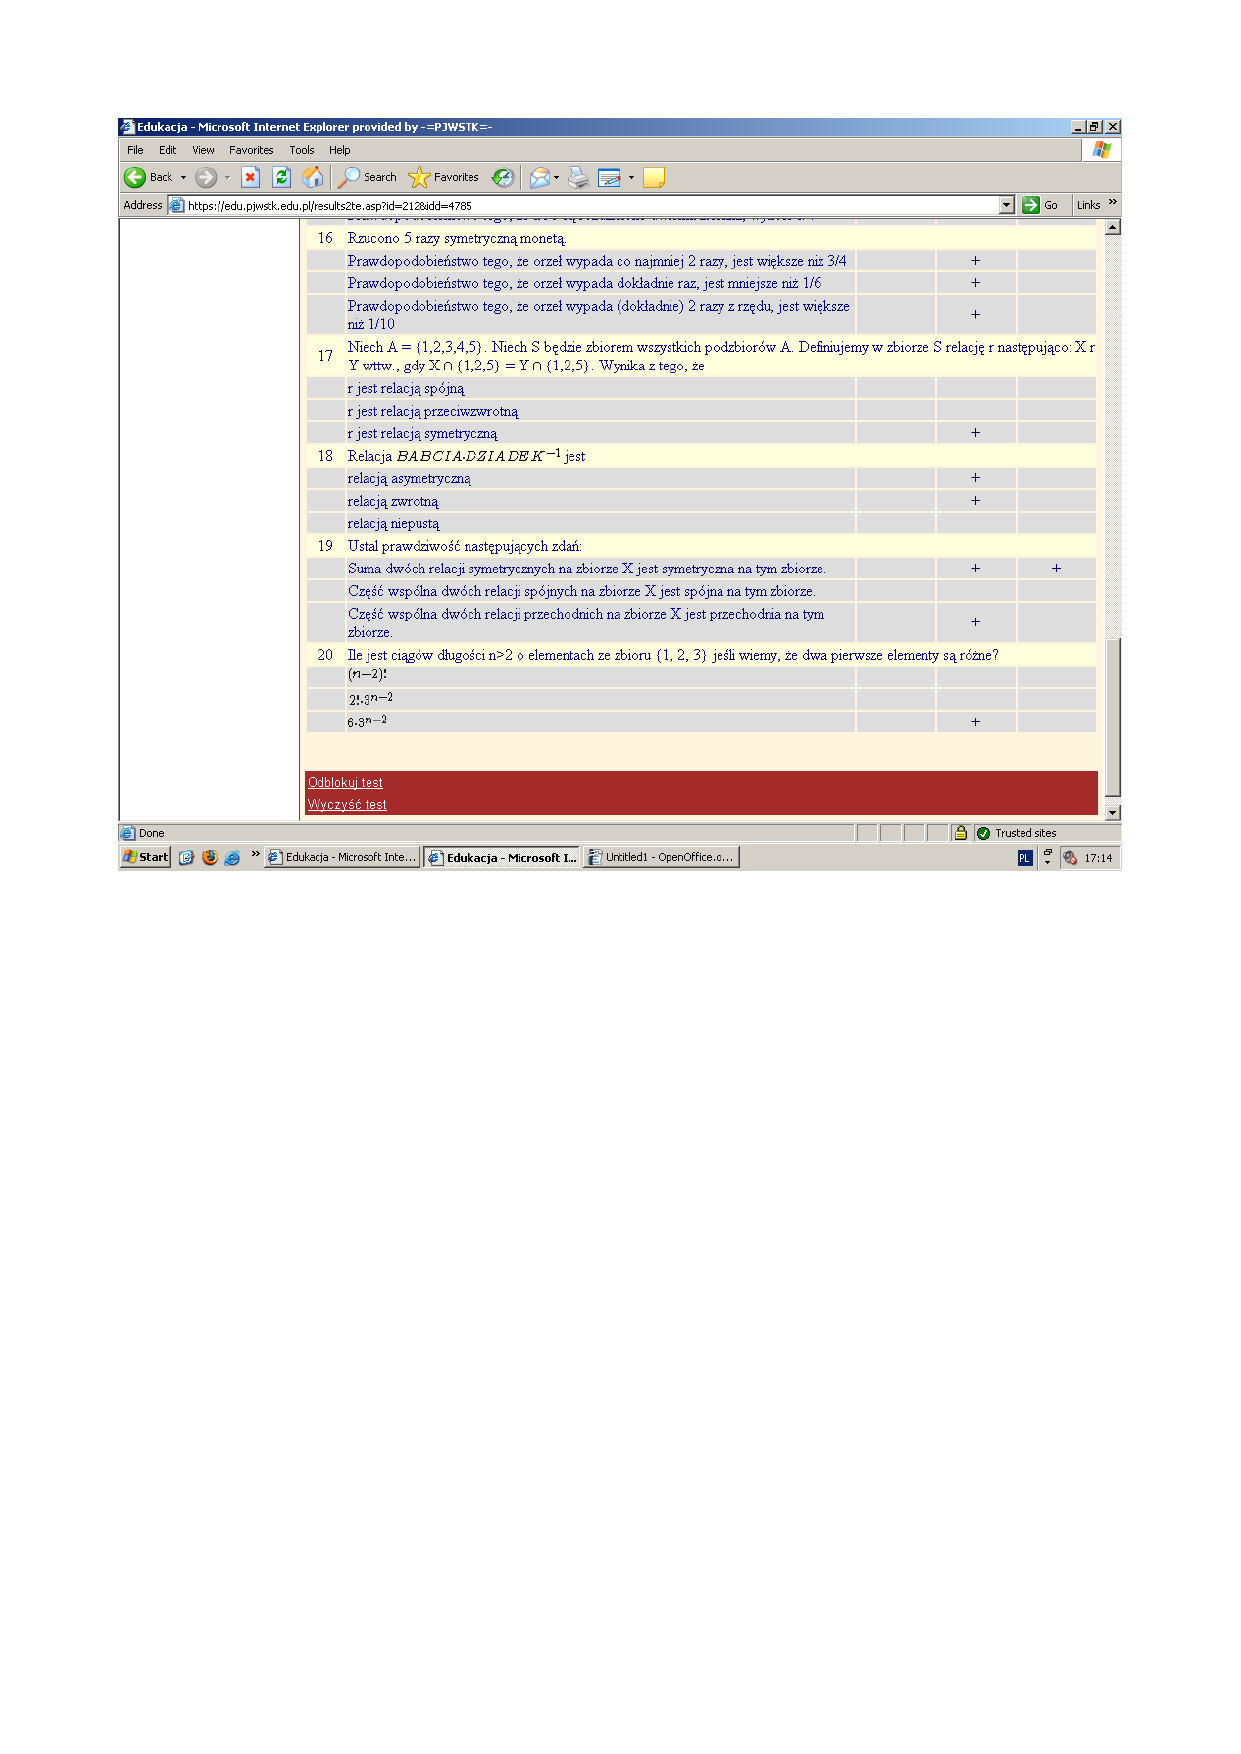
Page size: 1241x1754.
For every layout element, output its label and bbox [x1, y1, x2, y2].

picture [118, 118, 1122, 871]
